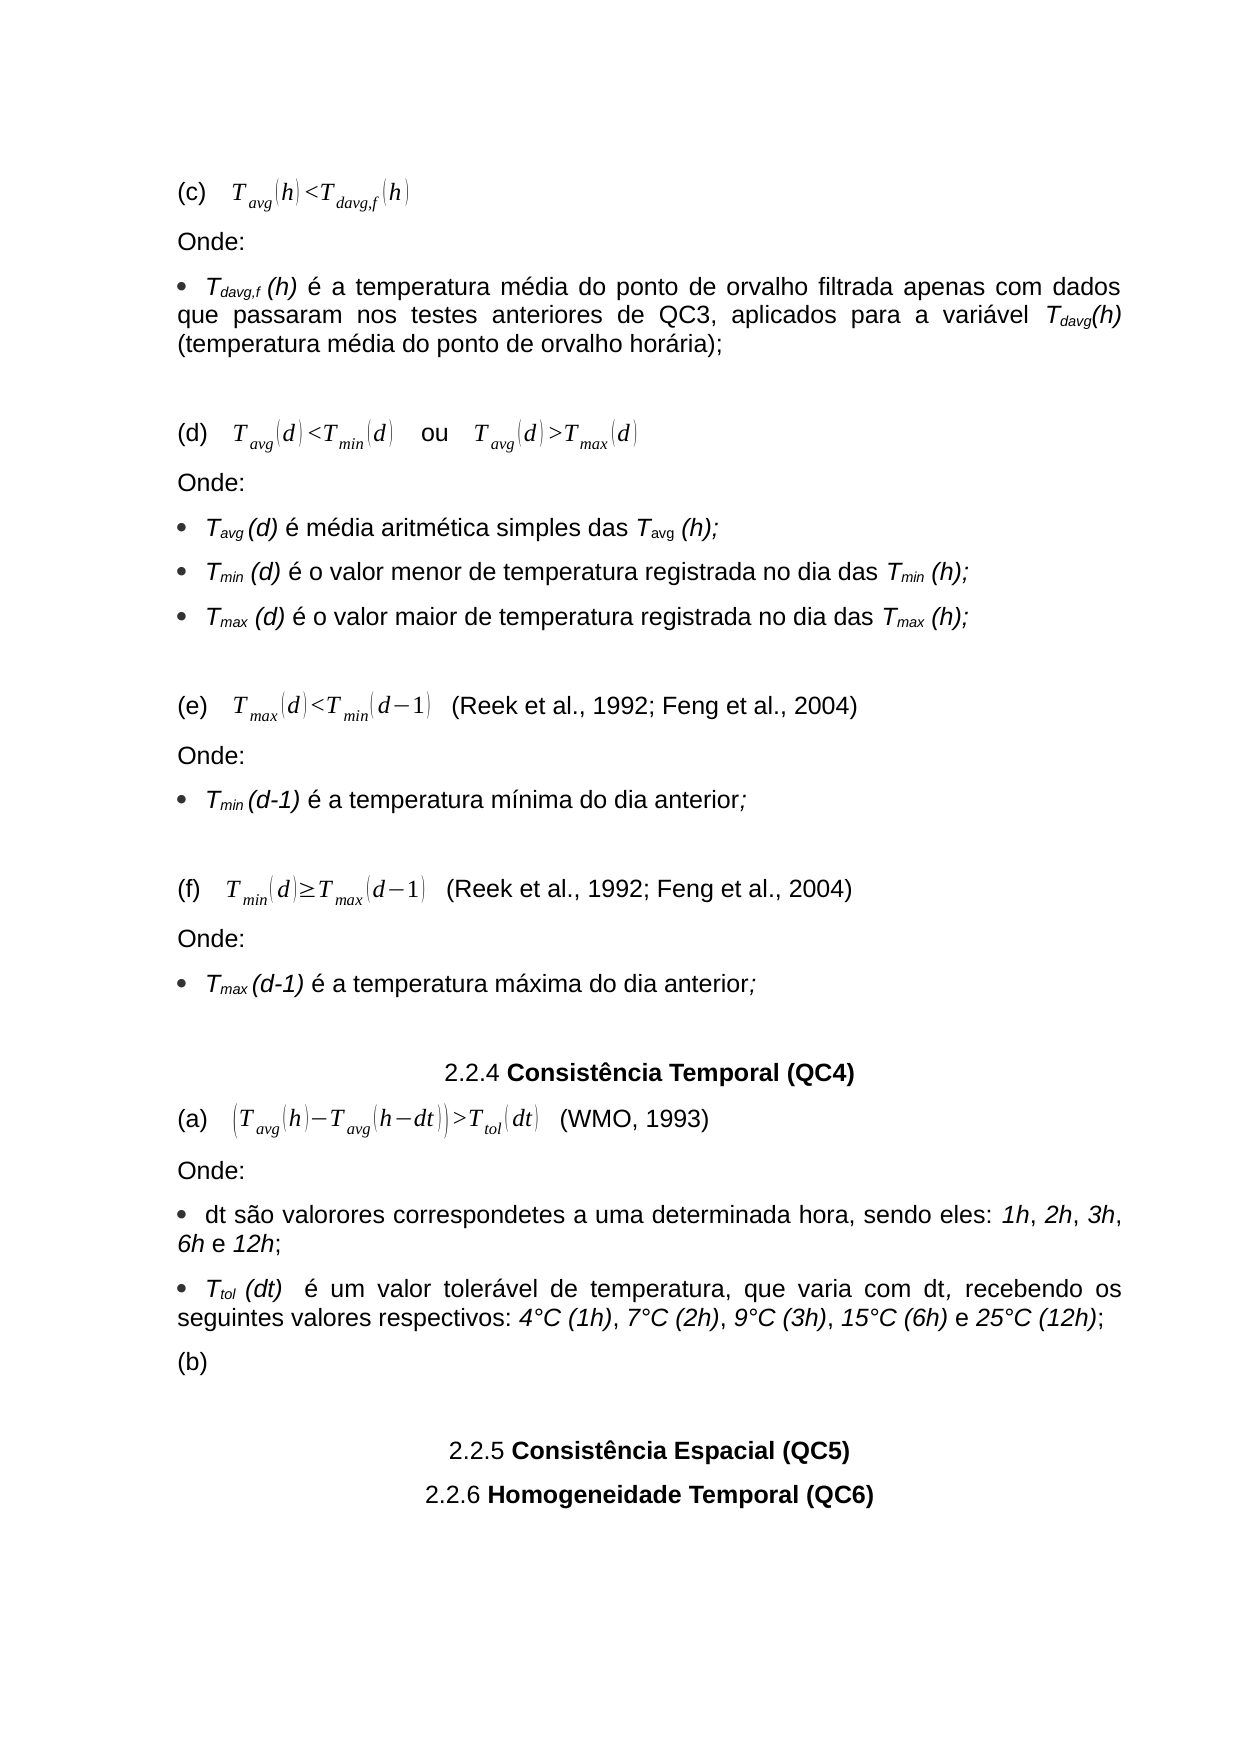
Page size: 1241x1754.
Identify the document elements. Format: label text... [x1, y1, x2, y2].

text (f) (Reek et al., 1992; Feng et al., 2004) [177, 874, 1122, 909]
text Onde: [177, 468, 1122, 497]
text Onde: [177, 924, 1122, 953]
list (d) ou [177, 418, 1122, 453]
text Onde: [177, 227, 1122, 256]
list dt são valorores correspondetes a uma determinada hora, sendo eles: 1h, 2h, 3h, 6h e 12h; [177, 1200, 1122, 1258]
list Tmin (d) é o valor menor de temperatura registrada no dia das Tmin (h); [177, 557, 1122, 586]
list Ttol (dt) é um valor tolerável de temperatura, que varia com dt, recebendo os seguintes valores respectivos: 4°C (1h), 7°C (2h), 9°C (3h), 15°C (6h) e 25°C (12h); [177, 1274, 1122, 1331]
text Onde: [177, 1156, 1122, 1185]
text Onde: [177, 741, 1122, 769]
list Tmax (d) é o valor maior de temperatura registrada no dia das Tmax (h); [177, 602, 1122, 631]
list Tavg (d) é média aritmética simples das Tavg (h); [177, 513, 1122, 542]
text 2.2.6 Homogeneidade Temporal (QC6) [177, 1480, 1122, 1509]
text 2.2.5 Consistência Espacial (QC5) [177, 1436, 1122, 1464]
list Tmax (d-1) é a temperatura máxima do dia anterior; [177, 969, 1122, 998]
text (e) (Reek et al., 1992; Feng et al., 2004) [177, 691, 1122, 725]
list Tdavg,f (h) é a temperatura média do ponto de orvalho filtrada apenas com dados que passaram nos testes anteriores de QC3, aplicados para a variável Tdavg(h)(temperatura média do ponto de orvalho horária); [177, 272, 1122, 358]
list Tmin (d-1) é a temperatura mínima do dia anterior; [177, 785, 1122, 814]
text (a) (WMO, 1993) [177, 1102, 1122, 1140]
text (b) [177, 1347, 1122, 1376]
text (c) [177, 177, 1122, 212]
text 2.2.4 Consistência Temporal (QC4) [177, 1058, 1122, 1086]
